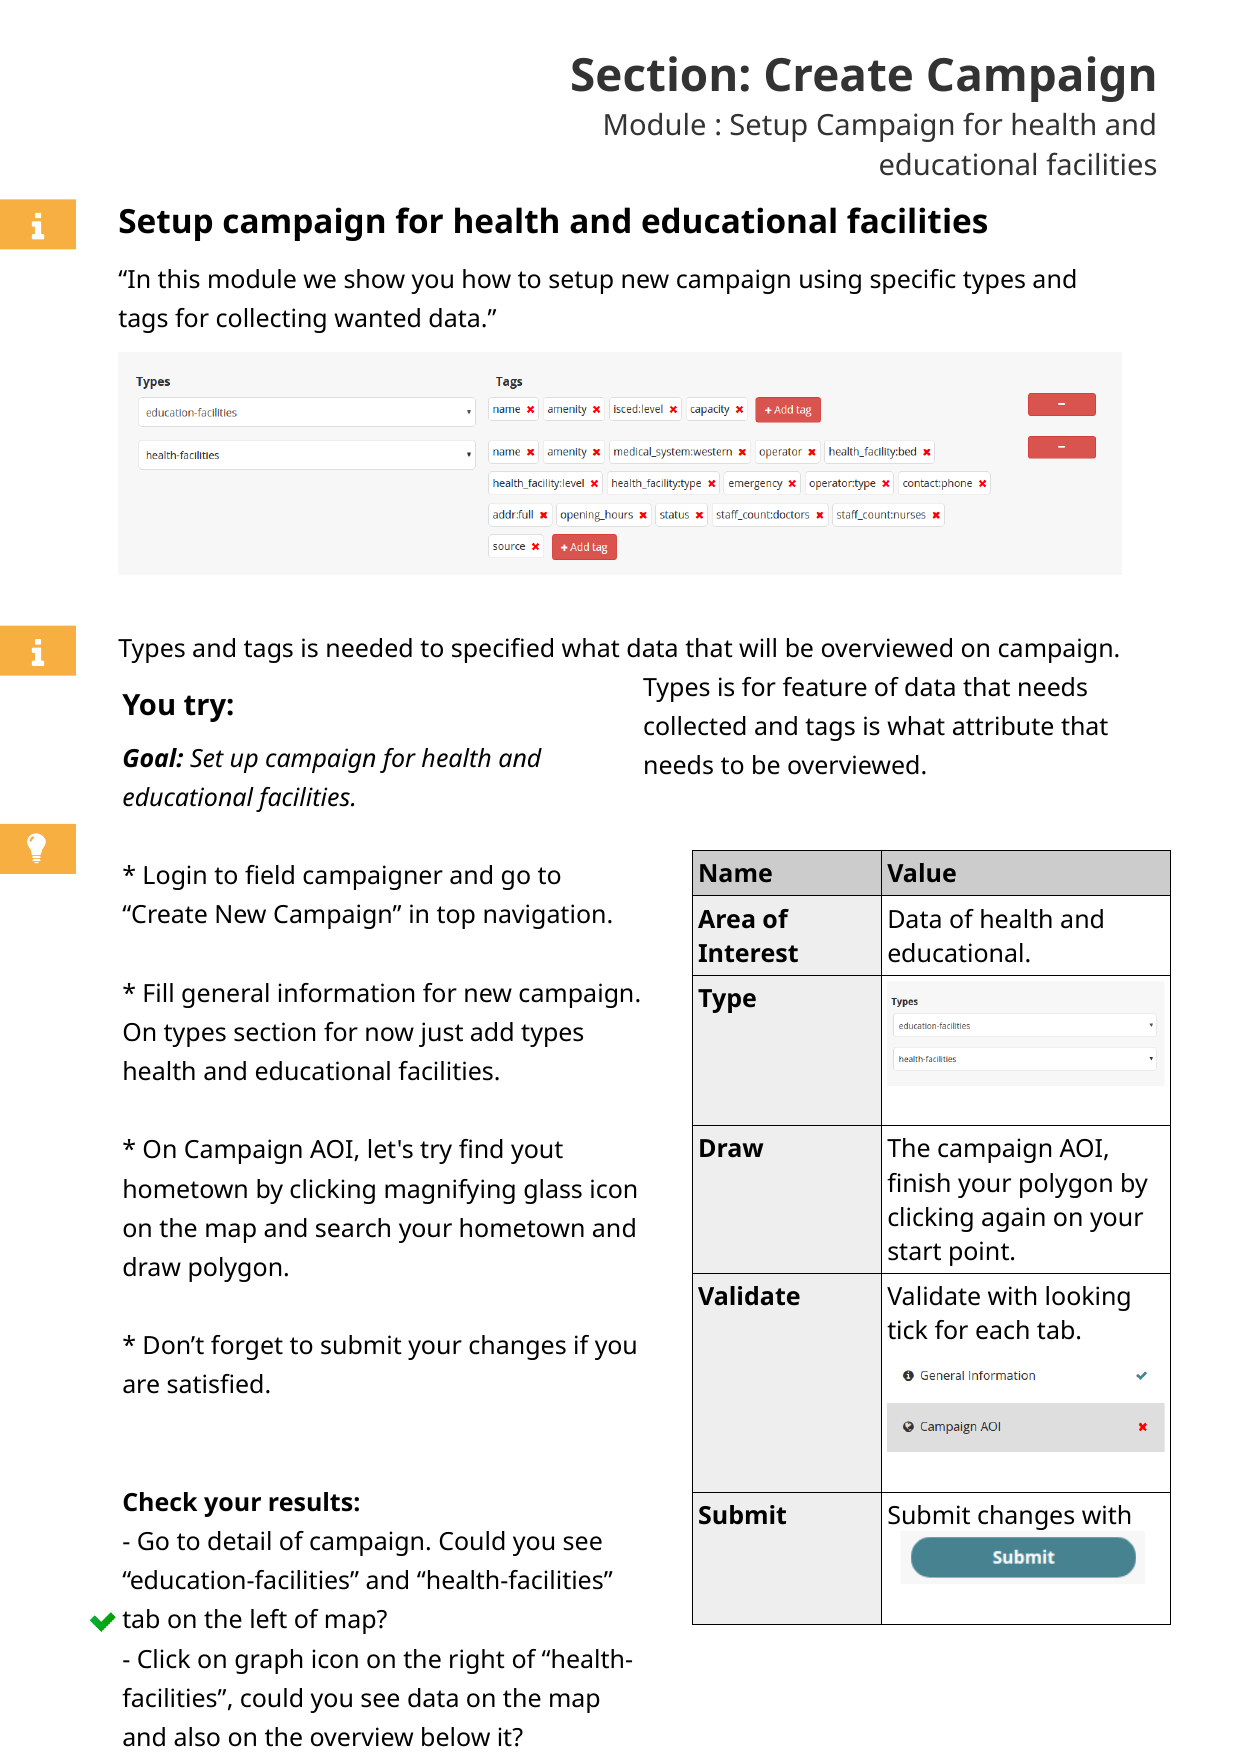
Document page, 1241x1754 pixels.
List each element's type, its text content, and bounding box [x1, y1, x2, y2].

table_cell Validate with looking tick for each tab. [882, 1274, 1170, 1492]
text “In this module we show you how to setup new campaign using specific types and tags for collecting wanted data.” [118, 262, 1122, 335]
table_cell Submit [693, 1493, 881, 1624]
picture [887, 981, 1165, 1086]
table_cell [882, 976, 1170, 1125]
table_cell Area of Interest [693, 896, 881, 975]
table_cell Submit changes with [882, 1493, 1170, 1624]
table_cell Validate [693, 1274, 881, 1492]
table_cell Draw [693, 1126, 881, 1273]
text Types and tags is needed to specified what data that will be overviewed on campaign. Types is for feature of data that needs collected and tags is what attribute that needs to be overviewed. [118, 630, 1122, 782]
picture [900, 1531, 1145, 1584]
table_cell The campaign AOI, finish your polygon by clicking again on your start point. [882, 1126, 1170, 1273]
table_header Value [882, 851, 1170, 895]
table_header Name [693, 851, 881, 895]
picture [887, 1352, 1165, 1452]
picture [118, 352, 1123, 575]
table_cell Data of health and educational. [882, 896, 1170, 975]
table_cell Type [693, 976, 881, 1125]
subtitle Setup campaign for health and educational facilities [118, 198, 1122, 243]
